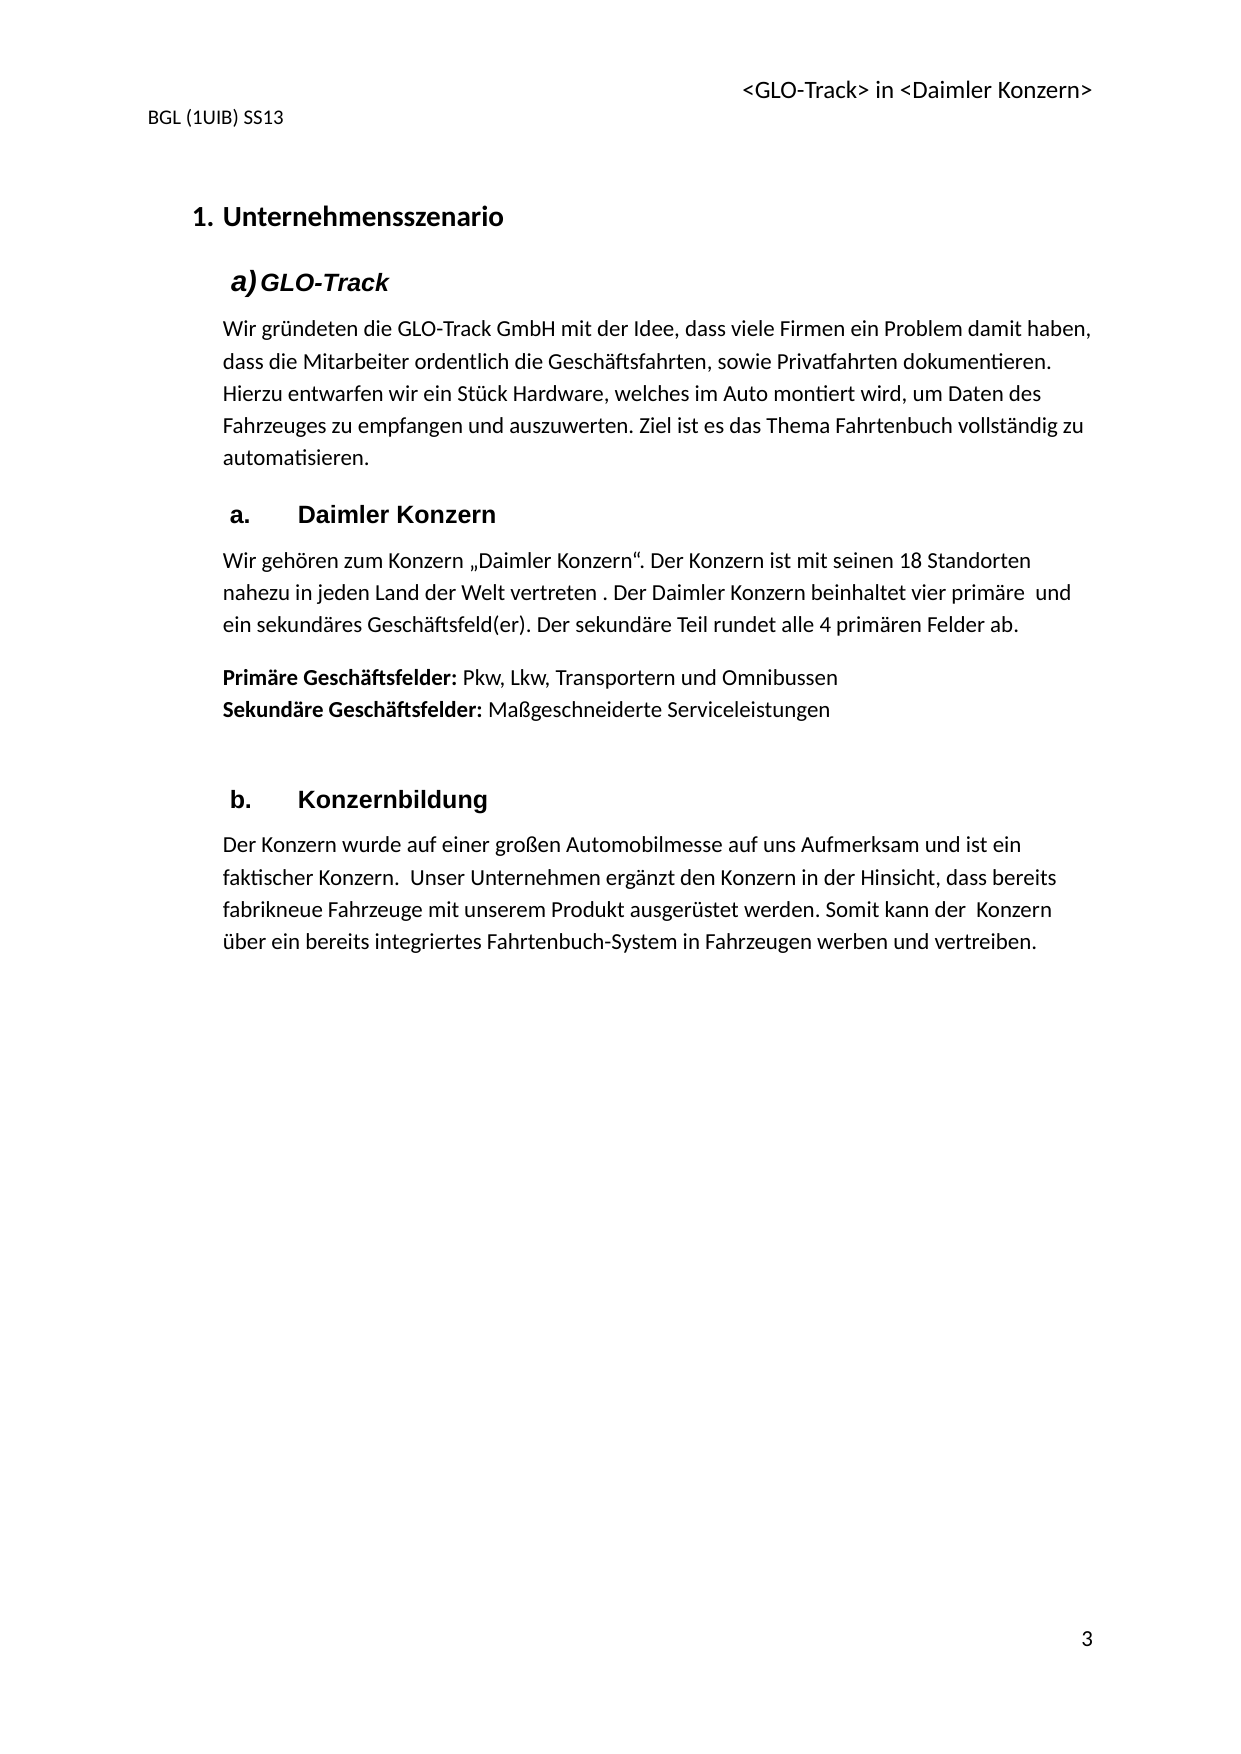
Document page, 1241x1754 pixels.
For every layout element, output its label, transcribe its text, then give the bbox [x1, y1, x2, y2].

text Wir gehören zum Konzern „Daimler Konzern“. Der Konzern ist mit seinen 18 Standorten nahezu in jeden Land der Welt vertreten . Der Daimler Konzern beinhaltet vier primäre und ein sekundäres Geschäftsfeld(er). Der sekundäre Teil rundet alle 4 primären Felder ab. [223, 546, 1093, 638]
list Der Konzern wurde auf einer großen Automobilmesse auf uns Aufmerksam und ist ein faktischer Konzern. Unser Unternehmen ergänzt den Konzern in der Hinsicht, dass bereits fabrikneue Fahrzeuge mit unserem Produkt ausgerüstet werden. Somit kann der Konzern über ein bereits integriertes Fahrtenbuch-System in Fahrzeugen werben und vertreiben. [223, 831, 1093, 955]
subtitle GLO-Track [223, 263, 1093, 297]
subtitle Daimler Konzern [223, 501, 1093, 529]
subtitle Konzernbildung [223, 785, 1093, 814]
text Primäre Geschäftsfelder: Pkw, Lkw, Transportern und Omnibussen Sekundäre Geschäftsfelder: Maßgeschneiderte Serviceleistungen [223, 663, 1093, 756]
subtitle Unternehmensszenario [185, 198, 1093, 233]
text Wir gründeten die GLO-Track GmbH mit der Idee, dass viele Firmen ein Problem damit haben, dass die Mitarbeiter ordentlich die Geschäftsfahrten, sowie Privatfahrten dokumentieren. Hierzu entwarfen wir ein Stück Hardware, welches im Auto montiert wird, um Daten des Fahrzeuges zu empfangen und auszuwerten. Ziel ist es das Thema Fahrtenbuch vollständig zu automatisieren. [223, 314, 1093, 471]
